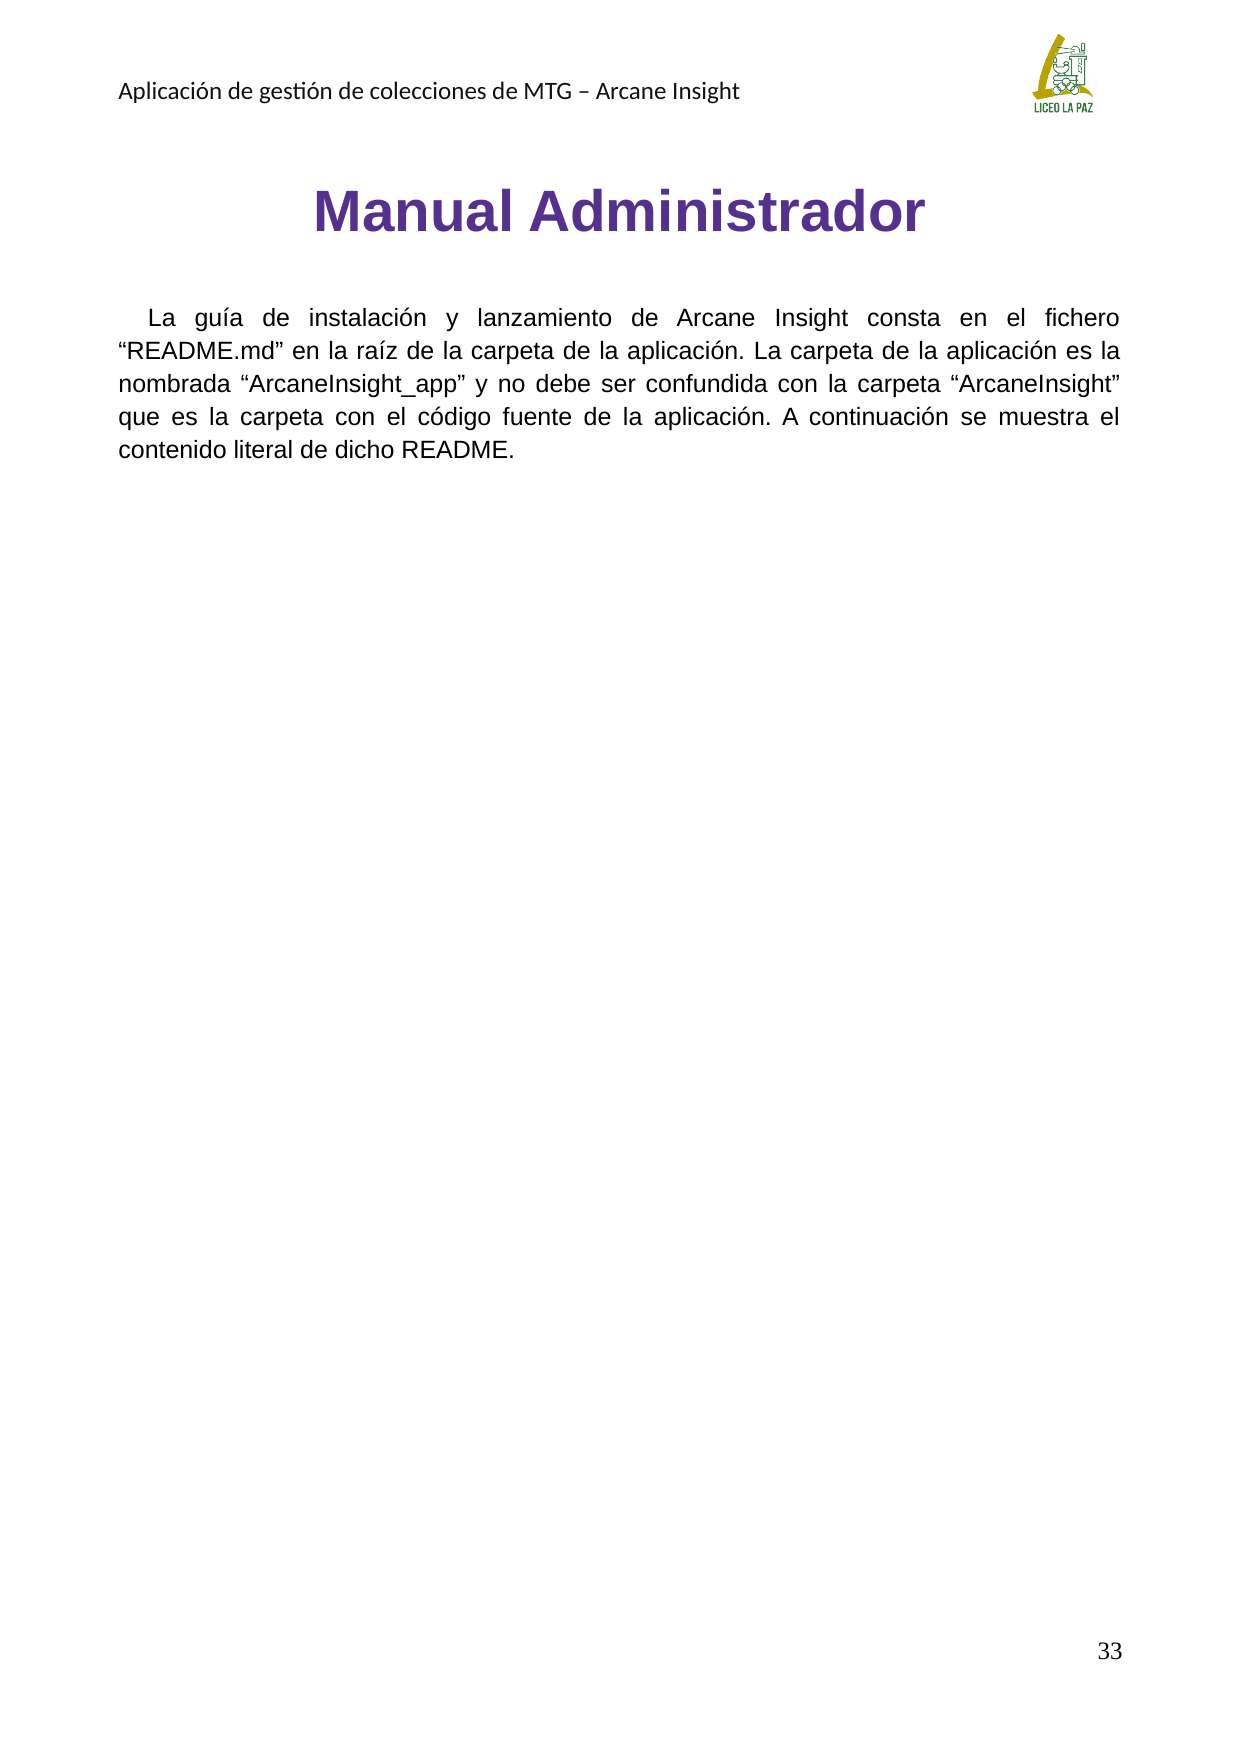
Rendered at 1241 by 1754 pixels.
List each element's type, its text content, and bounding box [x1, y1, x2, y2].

subtitle Manual Administrador [118, 118, 1122, 303]
picture [1025, 26, 1100, 121]
text La guía de instalación y lanzamiento de Arcane Insight consta en el fichero “README.md” en la raíz de la carpeta de la aplicación. La carpeta de la aplicación es la nombrada “ArcaneInsight_app” y no debe ser confundida con la carpeta “ArcaneInsight” que es la carpeta con el código fuente de la aplicación. A continuación se muestra el contenido literal de dicho README. [118, 303, 1122, 464]
